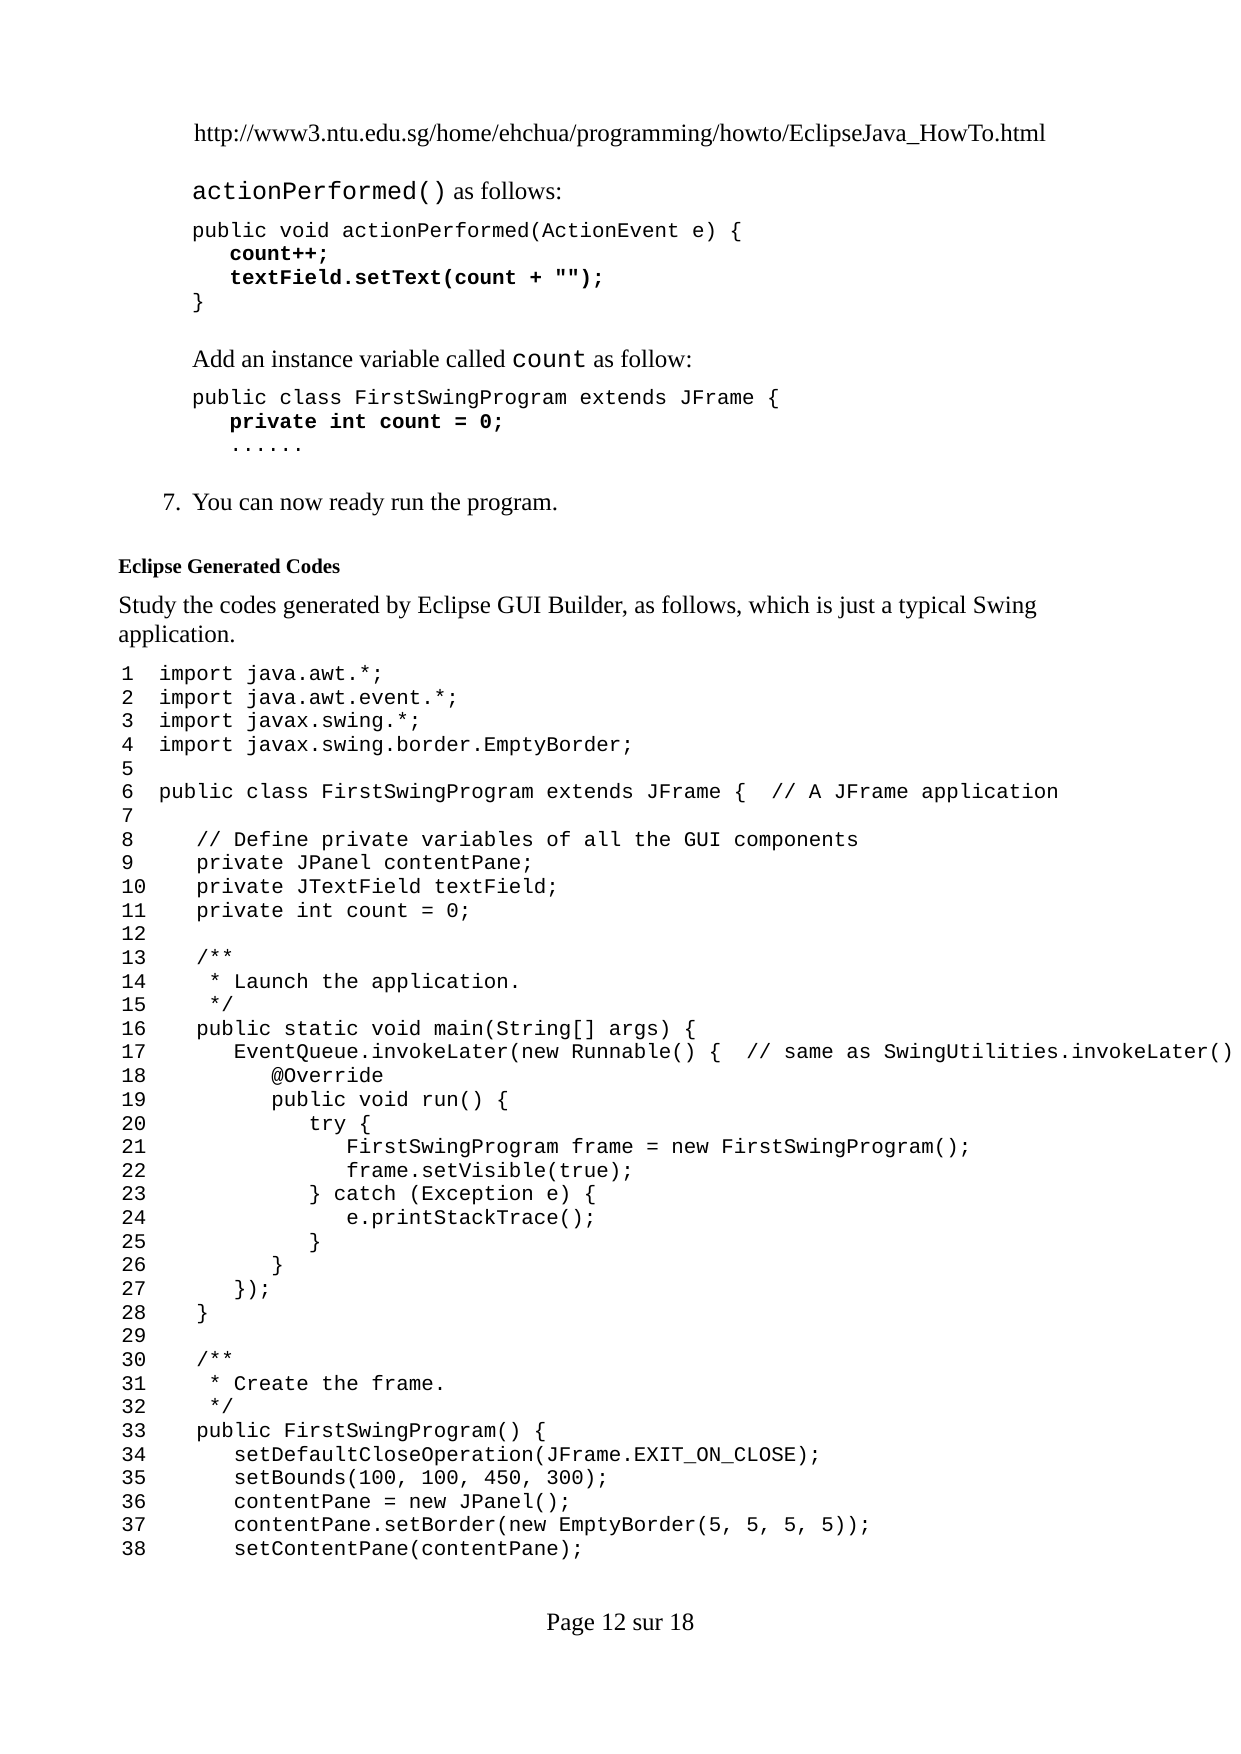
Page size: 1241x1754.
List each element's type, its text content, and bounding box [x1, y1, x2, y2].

list public void actionPerformed(ActionEvent e) { [162, 220, 1122, 243]
list count++; [162, 243, 1122, 267]
list Add an instance variable called count as follow: [162, 344, 1122, 374]
list public class FirstSwingProgram extends JFrame { [162, 387, 1122, 411]
subtitle Eclipse Generated Codes [118, 554, 1122, 578]
list } [162, 291, 1122, 314]
list actionPerformed() as follows: [162, 176, 1122, 207]
table_header import java.awt.*; import java.awt.event.*; import javax.swing.*; import javax.swing.border.EmptyBorder; public class FirstSwingProgram extends JFrame { // A JFrame application // Define private variables of all the GUI components private JPanel contentPane; private JTextField textField; private int count = 0; /** * Launch the application. */ public static void main(String[] args) { EventQueue.invokeLater(new Runnable() { // same as SwingUtilities.invokeLater() @Override public void run() { try { FirstSwingProgram frame = new FirstSwingProgram(); frame.setVisible(true); } catch (Exception e) { e.printStackTrace(); } } }); } /** * Create the frame. */ public FirstSwingProgram() { setDefaultCloseOperation(JFrame.EXIT_ON_CLOSE); setBounds(100, 100, 450, 300); contentPane = new JPanel(); contentPane.setBorder(new EmptyBorder(5, 5, 5, 5)); setContentPane(contentPane); [156, 660, 1240, 1565]
list ...... [162, 434, 1122, 458]
list private int count = 0; [162, 411, 1122, 434]
list textField.setText(count + ""); [162, 267, 1122, 291]
table_header 1 2 3 4 5 6 7 8 9 10 11 12 13 14 15 16 17 18 19 20 21 22 23 24 25 26 27 28 29 30 31 32 33 34 35 36 37 38 [118, 660, 156, 1565]
text Study the codes generated by Eclipse GUI Builder, as follows, which is just a typical Swing application. [118, 590, 1122, 648]
list You can now ready run the program. [162, 487, 1122, 516]
